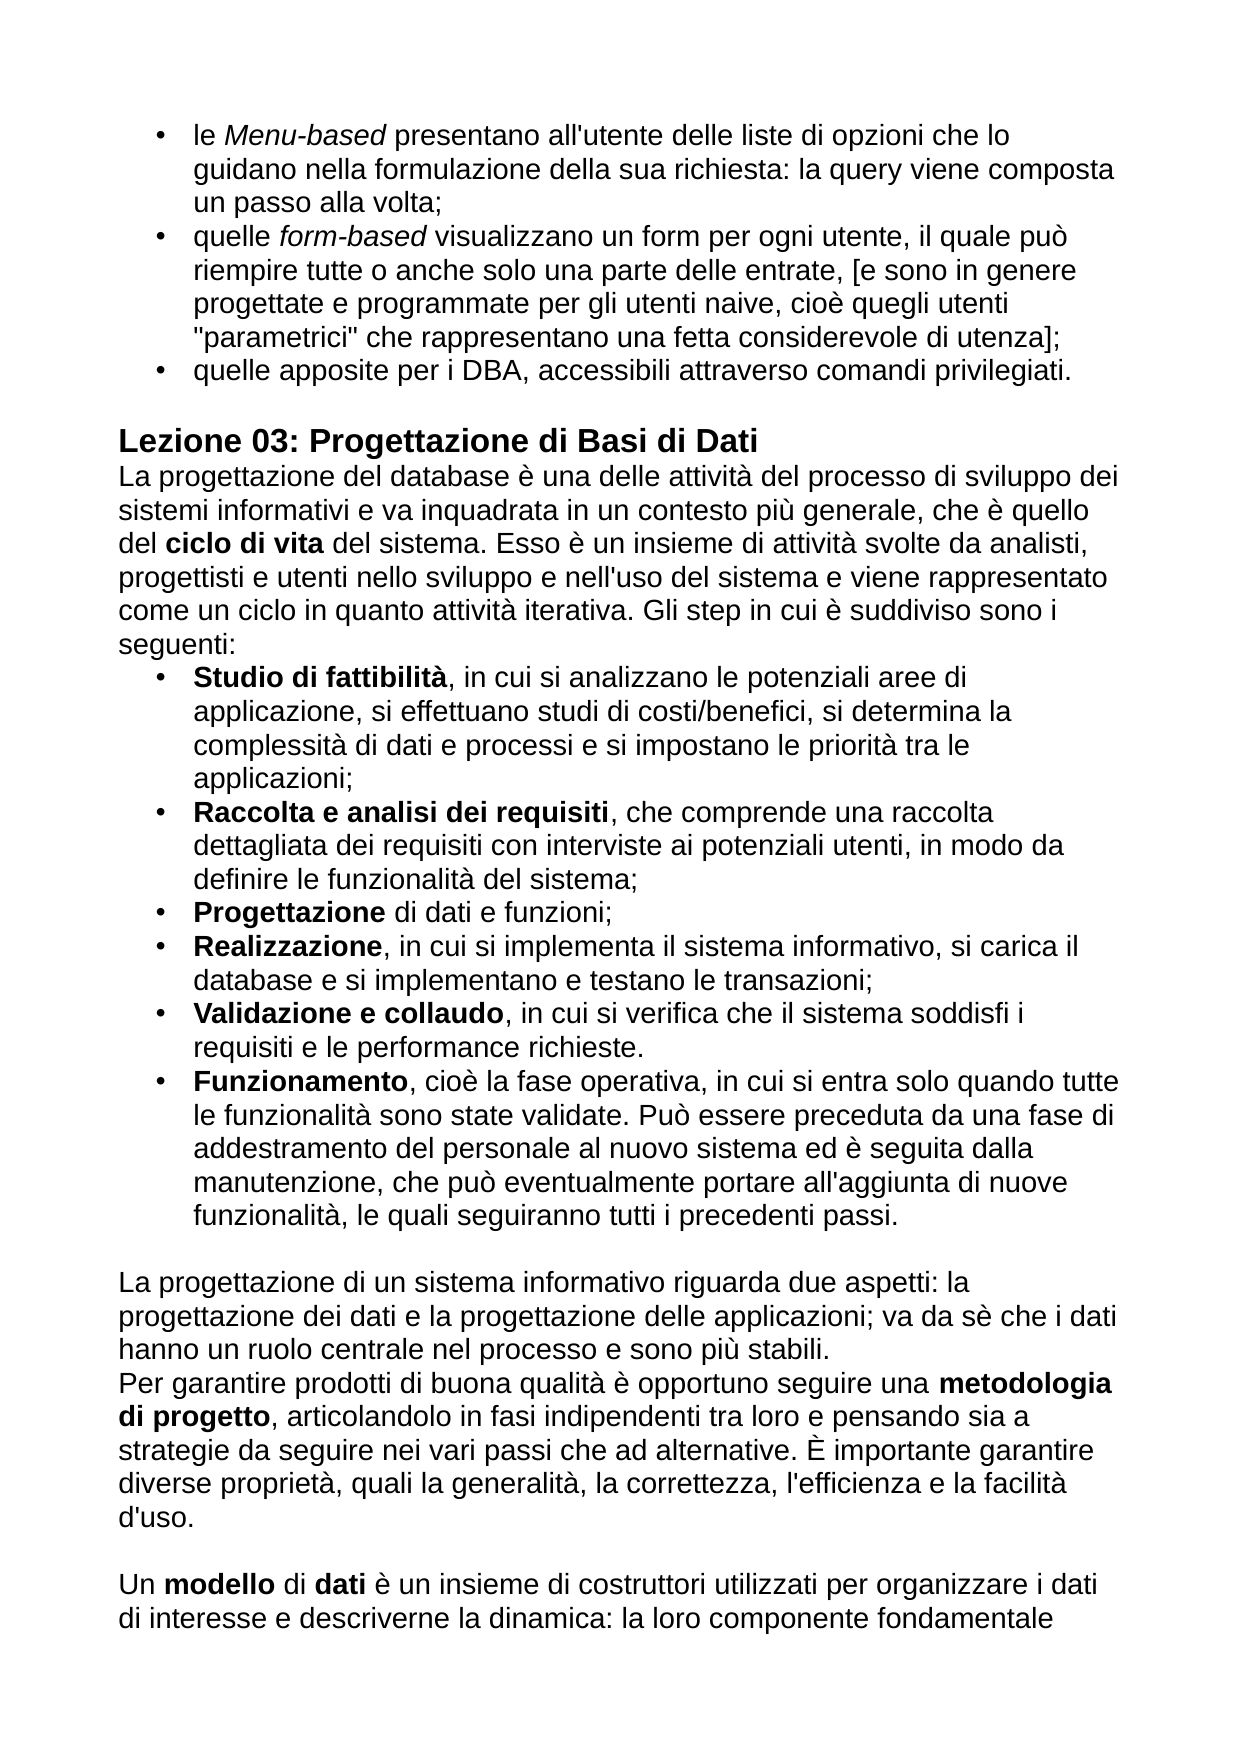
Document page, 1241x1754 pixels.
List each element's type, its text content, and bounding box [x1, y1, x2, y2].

list quelle apposite per i DBA, accessibili attraverso comandi privilegiati. [156, 353, 1122, 387]
text Per garantire prodotti di buona qualità è opportuno seguire una metodologia di progetto, articolandolo in fasi indipendenti tra loro e pensando sia a strategie da seguire nei vari passi che ad alternative. È importante garantire diverse proprietà, quali la generalità, la correttezza, l'efficienza e la facilità d'uso. [118, 1366, 1122, 1534]
text Un modello di dati è un insieme di costruttori utilizzati per organizzare i dati di interesse e descriverne la dinamica: la loro componente fondamentale [118, 1567, 1122, 1634]
text La progettazione di un sistema informativo riguarda due aspetti: la progettazione dei dati e la progettazione delle applicazioni; va da sè che i dati hanno un ruolo centrale nel processo e sono più stabili. [118, 1265, 1122, 1366]
text Lezione 03: Progettazione di Basi di Dati [118, 421, 1122, 459]
list Raccolta e analisi dei requisiti, che comprende una raccolta dettagliata dei requisiti con interviste ai potenziali utenti, in modo da definire le funzionalità del sistema; [156, 795, 1122, 896]
list Studio di fattibilità, in cui si analizzano le potenziali aree di applicazione, si effettuano studi di costi/benefici, si determina la complessità di dati e processi e si impostano le priorità tra le applicazioni; [156, 660, 1122, 795]
text La progettazione del database è una delle attività del processo di sviluppo dei sistemi informativi e va inquadrata in un contesto più generale, che è quello del ciclo di vita del sistema. Esso è un insieme di attività svolte da analisti, progettisti e utenti nello sviluppo e nell'uso del sistema e viene rappresentato come un ciclo in quanto attività iterativa. Gli step in cui è suddiviso sono i seguenti: [118, 459, 1122, 660]
list le Menu-based presentano all'utente delle liste di opzioni che lo guidano nella formulazione della sua richiesta: la query viene composta un passo alla volta; [156, 118, 1122, 219]
list Realizzazione, in cui si implementa il sistema informativo, si carica il database e si implementano e testano le transazioni; [156, 929, 1122, 997]
list quelle form-based visualizzano un form per ogni utente, il quale può riempire tutte o anche solo una parte delle entrate, [e sono in genere progettate e programmate per gli utenti naive, cioè quegli utenti "parametrici" che rappresentano una fetta considerevole di utenza]; [156, 219, 1122, 353]
list Validazione e collaudo, in cui si verifica che il sistema soddisfi i requisiti e le performance richieste. [156, 997, 1122, 1064]
list Funzionamento, cioè la fase operativa, in cui si entra solo quando tutte le funzionalità sono state validate. Può essere preceduta da una fase di addestramento del personale al nuovo sistema ed è seguita dalla manutenzione, che può eventualmente portare all'aggiunta di nuove funzionalità, le quali seguiranno tutti i precedenti passi. [156, 1064, 1122, 1232]
list Progettazione di dati e funzioni; [156, 896, 1122, 929]
